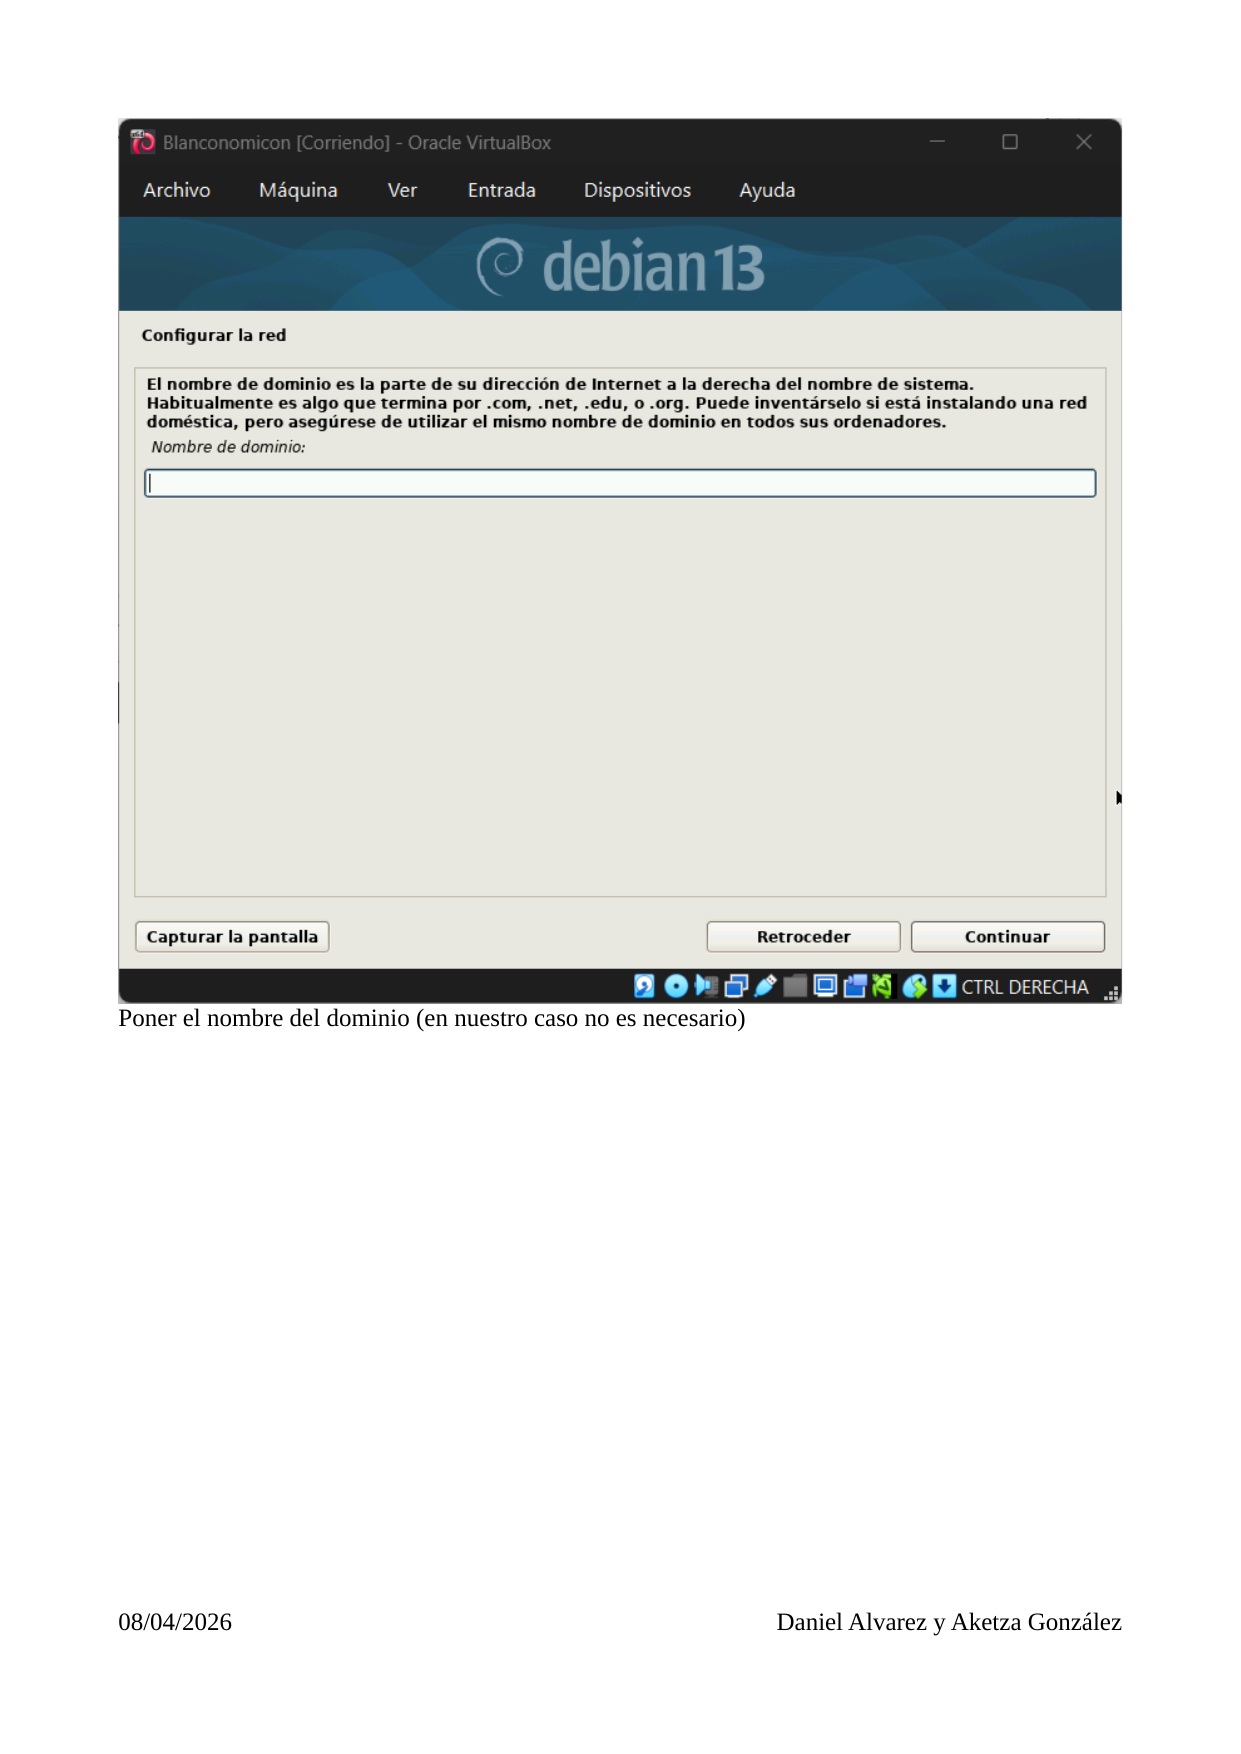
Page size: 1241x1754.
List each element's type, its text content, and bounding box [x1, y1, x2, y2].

picture [118, 118, 1123, 1004]
text Poner el nombre del dominio (en nuestro caso no es necesario) [118, 1004, 1122, 1032]
